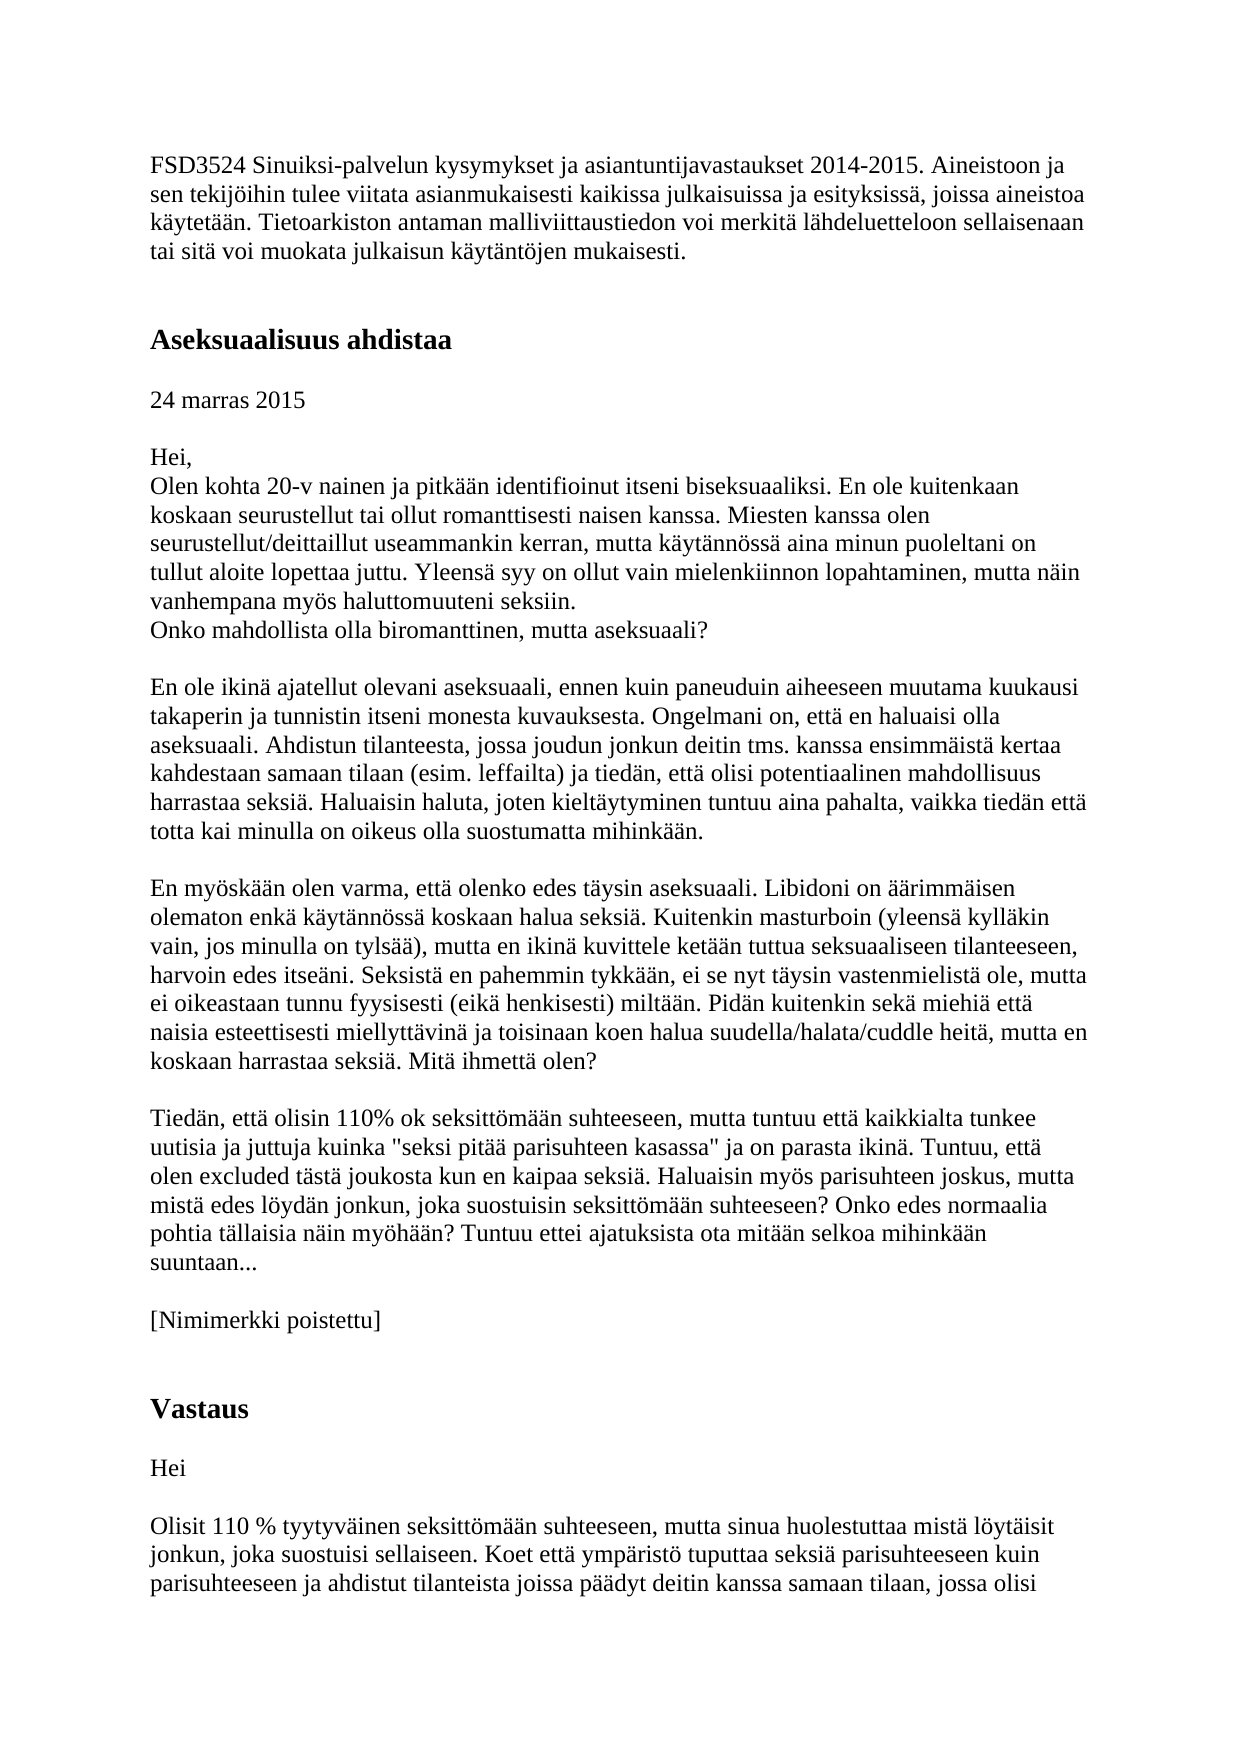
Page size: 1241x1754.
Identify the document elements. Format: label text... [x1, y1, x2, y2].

text Olisit 110 % tyytyväinen seksittömään suhteeseen, mutta sinua huolestuttaa mistä löytäisit jonkun, joka suostuisi sellaiseen. Koet että ympäristö tuputtaa seksiä parisuhteeseen kuin parisuhteeseen ja ahdistut tilanteista joissa päädyt deitin kanssa samaan tilaan, jossa olisi [150, 1482, 1090, 1597]
text Aseksuaalisuus ahdistaa [150, 322, 1090, 356]
text FSD3524 Sinuiksi-palvelun kysymykset ja asiantuntijavastaukset 2014-2015. Aineistoon ja sen tekijöihin tulee viitata asianmukaisesti kaikissa julkaisuissa ja esityksissä, joissa aineistoa käytetään. Tietoarkiston antaman malliviittaustiedon voi merkitä lähdeluetteloon sellaisenaan tai sitä voi muokata julkaisun käytäntöjen mukaisesti. [150, 150, 1090, 265]
text Hei, Olen kohta 20-v nainen ja pitkään identifioinut itseni biseksuaaliksi. En ole kuitenkaan koskaan seurustellut tai ollut romanttisesti naisen kanssa. Miesten kanssa olen seurustellut/deittaillut useammankin kerran, mutta käytännössä aina minun puoleltani on tullut aloite lopettaa juttu. Yleensä syy on ollut vain mielenkiinnon lopahtaminen, mutta näin vanhempana myös haluttomuuteni seksiin. Onko mahdollista olla biromanttinen, mutta aseksuaali? En ole ikinä ajatellut olevani aseksuaali, ennen kuin paneuduin aiheeseen muutama kuukausi takaperin ja tunnistin itseni monesta kuvauksesta. Ongelmani on, että en haluaisi olla aseksuaali. Ahdistun tilanteesta, jossa joudun jonkun deitin tms. kanssa ensimmäistä kertaa kahdestaan samaan tilaan (esim. leffailta) ja tiedän, että olisi potentiaalinen mahdollisuus harrastaa seksiä. Haluaisin haluta, joten kieltäytyminen tuntuu aina pahalta, vaikka tiedän että totta kai minulla on oikeus olla suostumatta mihinkään. En myöskään olen varma, että olenko edes täysin aseksuaali. Libidoni on äärimmäisen olematon enkä käytännössä koskaan halua seksiä. Kuitenkin masturboin (yleensä kylläkin vain, jos minulla on tylsää), mutta en ikinä kuvittele ketään tuttua seksuaaliseen tilanteeseen, harvoin edes itseäni. Seksistä en pahemmin tykkään, ei se nyt täysin vastenmielistä ole, mutta ei oikeastaan tunnu fyysisesti (eikä henkisesti) miltään. Pidän kuitenkin sekä miehiä että naisia esteettisesti miellyttävinä ja toisinaan koen halua suudella/halata/cuddle heitä, mutta en koskaan harrastaa seksiä. Mitä ihmettä olen? Tiedän, että olisin 110% ok seksittömään suhteeseen, mutta tuntuu että kaikkialta tunkee uutisia ja juttuja kuinka "seksi pitää parisuhteen kasassa" ja on parasta ikinä. Tuntuu, että olen excluded tästä joukosta kun en kaipaa seksiä. Haluaisin myös parisuhteen joskus, mutta mistä edes löydän jonkun, joka suostuisin seksittömään suhteeseen? Onko edes normaalia pohtia tällaisia näin myöhään? Tuntuu ettei ajatuksista ota mitään selkoa mihinkään suuntaan... [150, 442, 1090, 1276]
text Hei [150, 1453, 1090, 1482]
text Vastaus [150, 1391, 1090, 1424]
text 24 marras 2015 [150, 385, 1090, 413]
text [Nimimerkki poistettu] [150, 1305, 1090, 1333]
